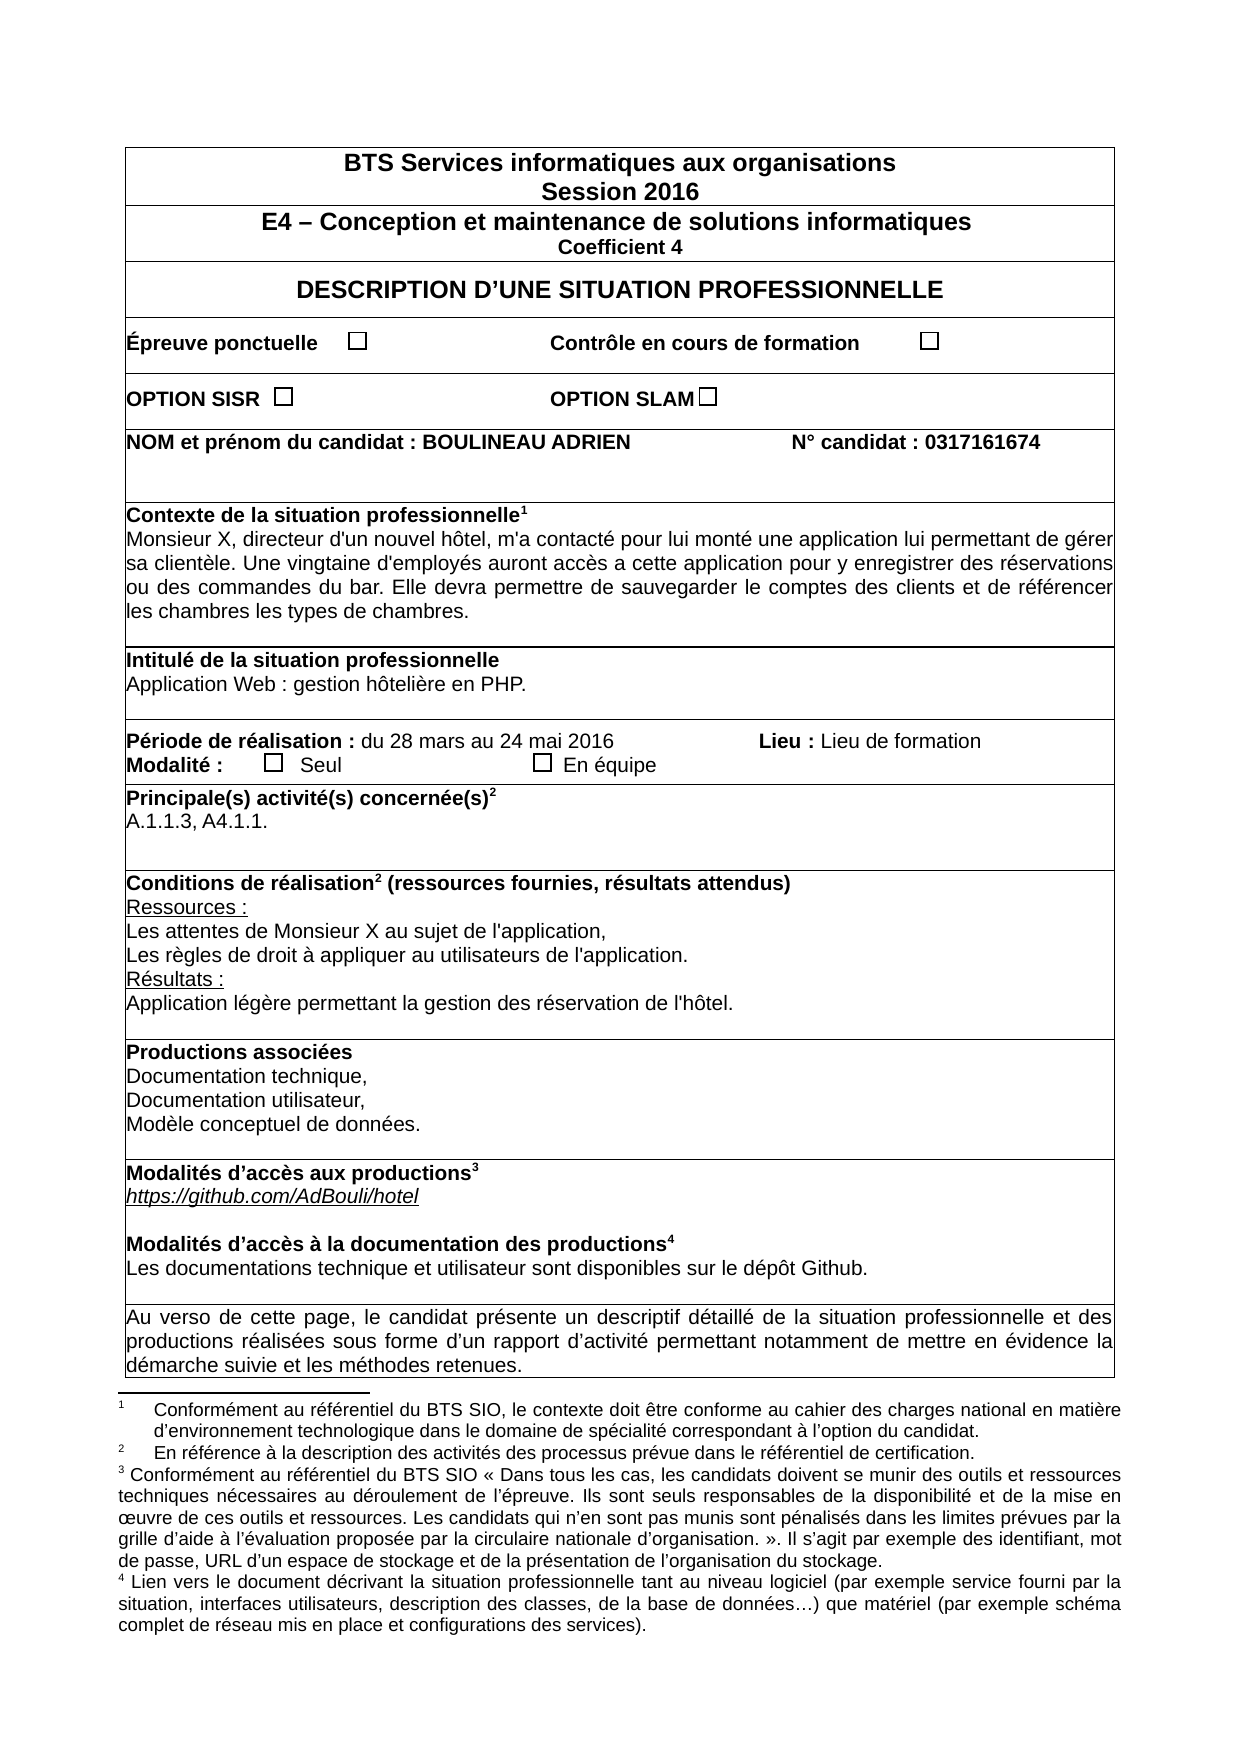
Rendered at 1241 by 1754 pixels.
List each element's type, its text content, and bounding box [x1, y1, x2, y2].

table_cell Contrôle en cours de formation [550, 318, 1114, 373]
table_cell Épreuve ponctuelle [126, 318, 550, 373]
table_cell E4 – Conception et maintenance de solutions informatiques Coefficient 4 [126, 206, 1114, 261]
table_cell NOM et prénom du candidat : BOULINEAU ADRIEN [126, 430, 791, 502]
table_cell DESCRIPTION D’UNE SITUATION PROFESSIONNELLE [126, 262, 1114, 317]
table_cell Au verso de cette page, le candidat présente un descriptif détaillé de la situation professionnelle et des productions réalisées sous forme d’un rapport d’activité permettant notamment de mettre en évidence la démarche suivie et les méthodes retenues. [126, 1305, 1114, 1377]
table_cell Période de réalisation : du 28 mars au 24 mai 2016 Lieu : Lieu de formation Modalité : Seul En équipe [126, 720, 1114, 784]
table_cell Principale(s) activité(s) concernée(s)2 A.1.1.3, A4.1.1. [126, 785, 1114, 870]
table_cell Intitulé de la situation professionnelle Application Web : gestion hôtelière en PHP. [126, 648, 1114, 719]
table_header BTS Services informatiques aux organisations Session 2016 [126, 148, 1114, 205]
table_cell OPTION SLAM [550, 374, 1114, 429]
table_cell N° candidat : 0317161674 [791, 430, 1114, 502]
table_cell Modalités d’accès aux productions https://github.com/AdBouli/hotel Modalités d’accès à la documentation des productions Les documentations technique et utilisateur sont disponibles sur le dépôt Github. [126, 1160, 1114, 1304]
table_cell Contexte de la situation professionnelle Monsieur X, directeur d'un nouvel hôtel, m'a contacté pour lui monté une application lui permettant de gérer sa clientèle. Une vingtaine d'employés auront accès a cette application pour y enregistrer des réservations ou des commandes du bar. Elle devra permettre de sauvegarder le comptes des clients et de référencer les chambres les types de chambres. [126, 503, 1114, 646]
table_cell Conditions de réalisation (ressources fournies, résultats attendus) Ressources : Les attentes de Monsieur X au sujet de l'application, Les règles de droit à appliquer au utilisateurs de l'application. Résultats : Application légère permettant la gestion des réservation de l'hôtel. [126, 871, 1114, 1038]
table_cell Productions associées Documentation technique, Documentation utilisateur, Modèle conceptuel de données. [126, 1040, 1114, 1159]
table_cell OPTION SISR [126, 374, 550, 429]
